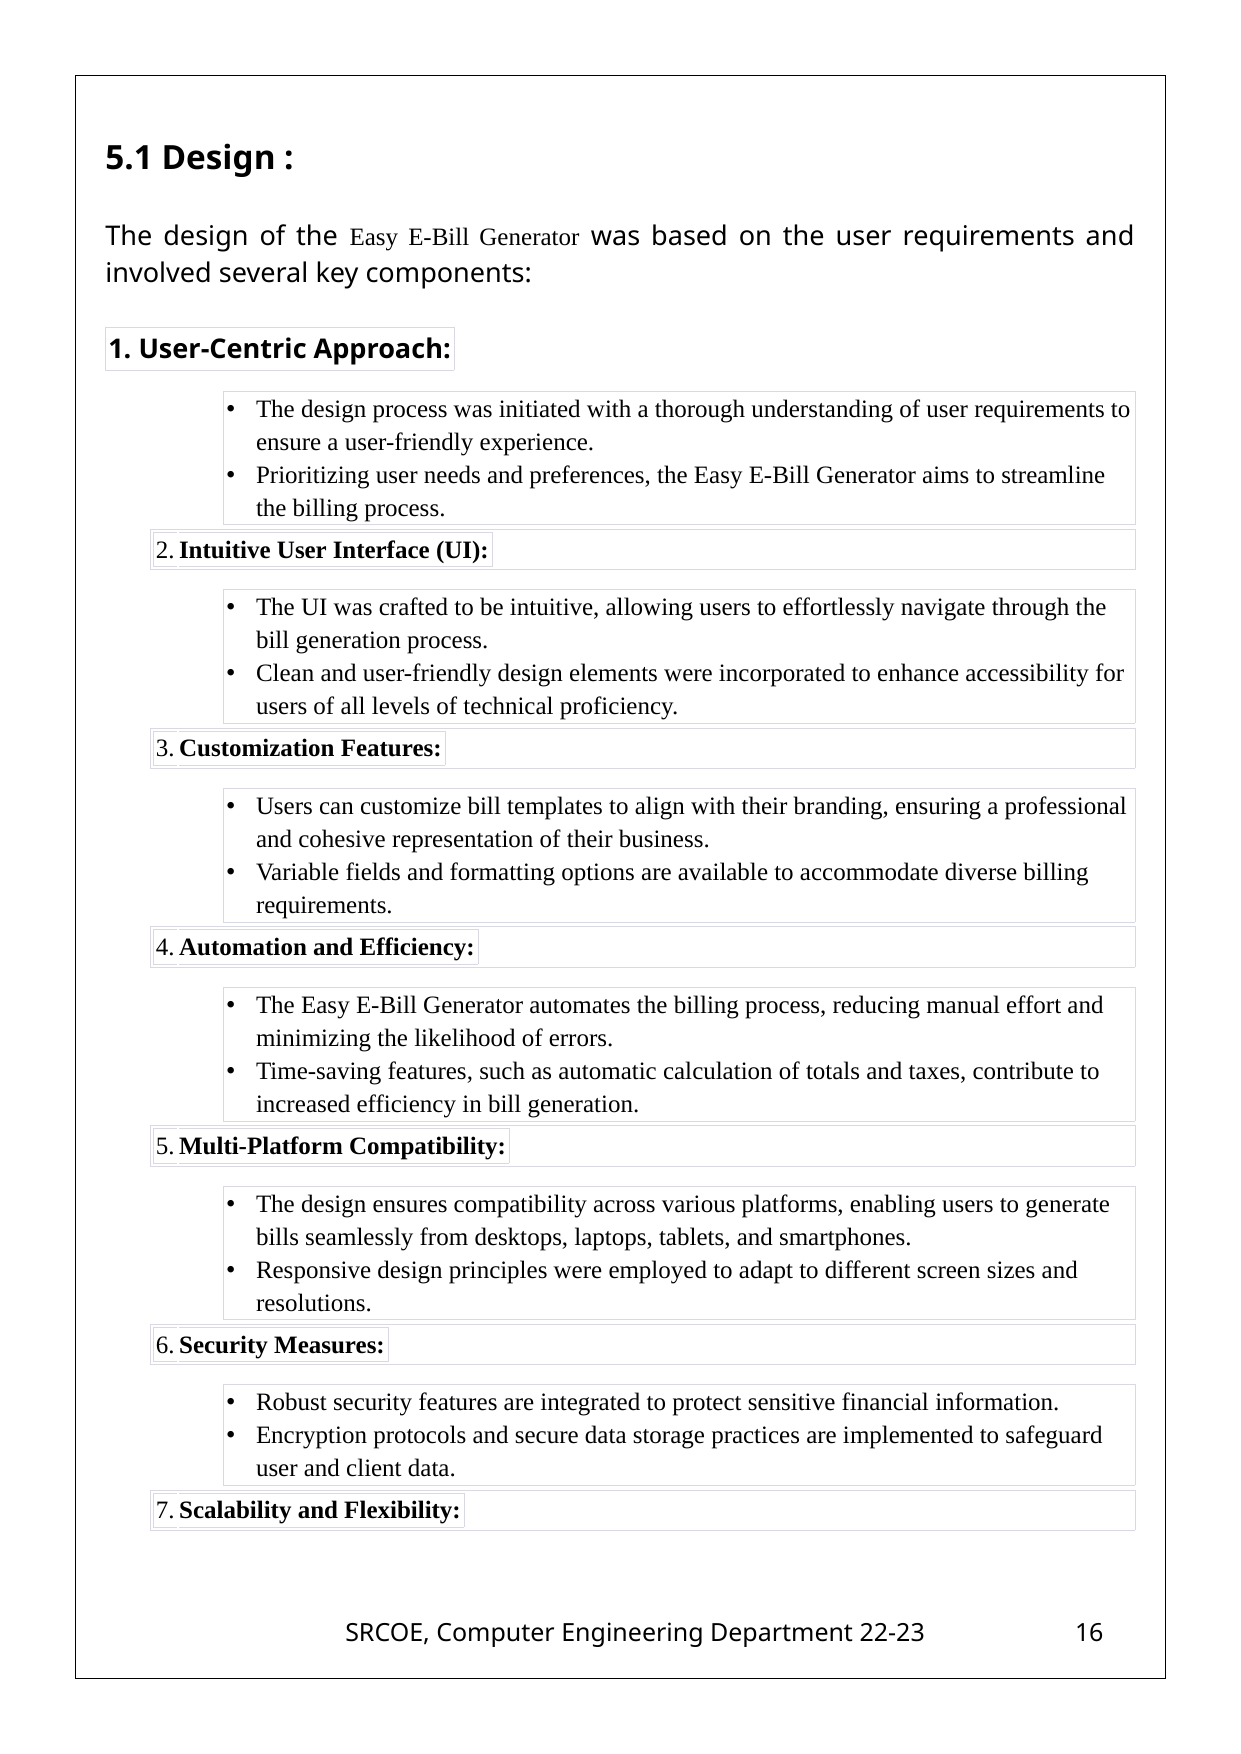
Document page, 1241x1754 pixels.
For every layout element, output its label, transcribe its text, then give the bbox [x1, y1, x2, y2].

list Users can customize bill templates to align with their branding, ensuring a professional and cohesive representation of their business. [224, 789, 1135, 853]
list The design ensures compatibility across various platforms, enabling users to generate bills seamlessly from desktops, laptops, tablets, and smartphones. [224, 1187, 1135, 1250]
text 5.1 Design : [105, 134, 1135, 179]
list Scalability and Flexibility: [151, 1491, 1135, 1530]
list Prioritizing user needs and preferences, the Easy E-Bill Generator aims to streamline the billing process. [224, 457, 1135, 524]
text 1. User-Centric Approach: [106, 328, 454, 370]
list The Easy E-Bill Generator automates the billing process, reducing manual effort and minimizing the likelihood of errors. [224, 988, 1135, 1052]
text [455, 327, 1135, 370]
list Responsive design principles were employed to adapt to different screen sizes and resolutions. [224, 1252, 1135, 1319]
list Clean and user-friendly design elements were incorporated to enhance accessibility for users of all levels of technical proficiency. [224, 655, 1135, 723]
list Automation and Efficiency: [151, 927, 1135, 967]
list Encryption protocols and secure data storage practices are implemented to safeguard user and client data. [224, 1417, 1135, 1485]
list Multi-Platform Compatibility: [151, 1126, 1135, 1166]
list The design process was initiated with a thorough understanding of user requirements to ensure a user-friendly experience. [224, 392, 1135, 455]
list Intuitive User Interface (UI): [151, 530, 1135, 569]
list Variable fields and formatting options are available to accommodate diverse billing requirements. [224, 854, 1135, 922]
list Robust security features are integrated to protect sensitive financial information. [224, 1385, 1135, 1416]
list Time-saving features, such as automatic calculation of totals and taxes, contribute to increased efficiency in bill generation. [224, 1053, 1135, 1121]
list Customization Features: [151, 729, 1135, 768]
text The design of the Easy E-Bill Generator was based on the user requirements and involved several key components: [105, 216, 1135, 290]
list The UI was crafted to be intuitive, allowing users to effortlessly navigate through the bill generation process. [224, 590, 1135, 654]
list Security Measures: [151, 1325, 1135, 1364]
